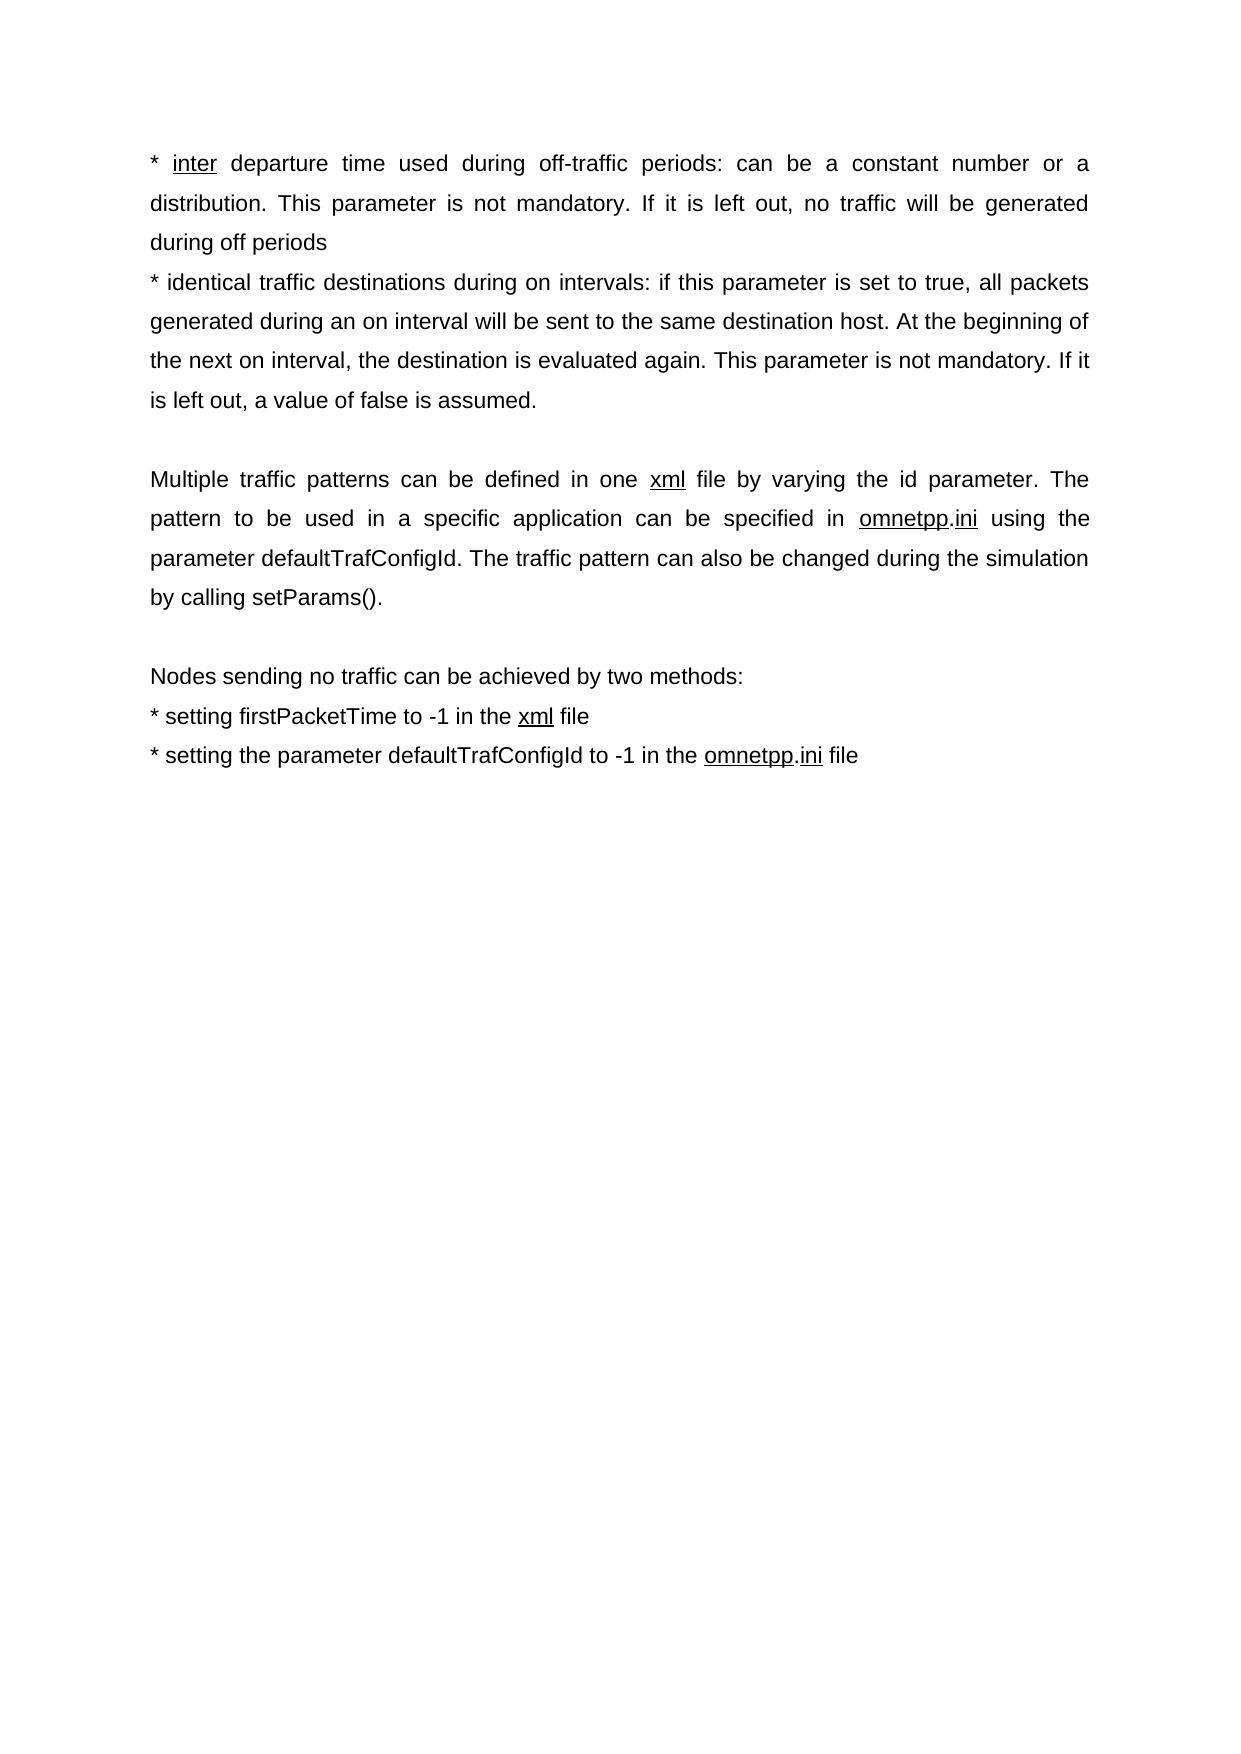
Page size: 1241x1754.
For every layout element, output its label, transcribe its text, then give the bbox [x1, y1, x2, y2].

text * inter departure time used during off-traffic periods: can be a constant number or a distribution. This parameter is not mandatory. If it is left out, no traffic will be generated during off periods [150, 150, 1090, 255]
text Multiple traffic patterns can be defined in one xml file by varying the id parameter. The pattern to be used in a specific application can be specified in omnetpp.ini using the parameter defaultTrafConfigId. The traffic pattern can also be changed during the simulation by calling setParams(). [150, 466, 1090, 611]
text Nodes sending no traffic can be achieved by two methods: [150, 663, 1090, 689]
text * setting firstPacketTime to -1 in the xml file [150, 703, 1090, 729]
text * identical traffic destinations during on intervals: if this parameter is set to true, all packets generated during an on interval will be sent to the same destination host. At the beginning of the next on interval, the destination is evaluated again. This parameter is not mandatory. If it is left out, a value of false is assumed. [150, 268, 1090, 413]
text * setting the parameter defaultTrafConfigId to -1 in the omnetpp.ini file [150, 742, 1090, 768]
